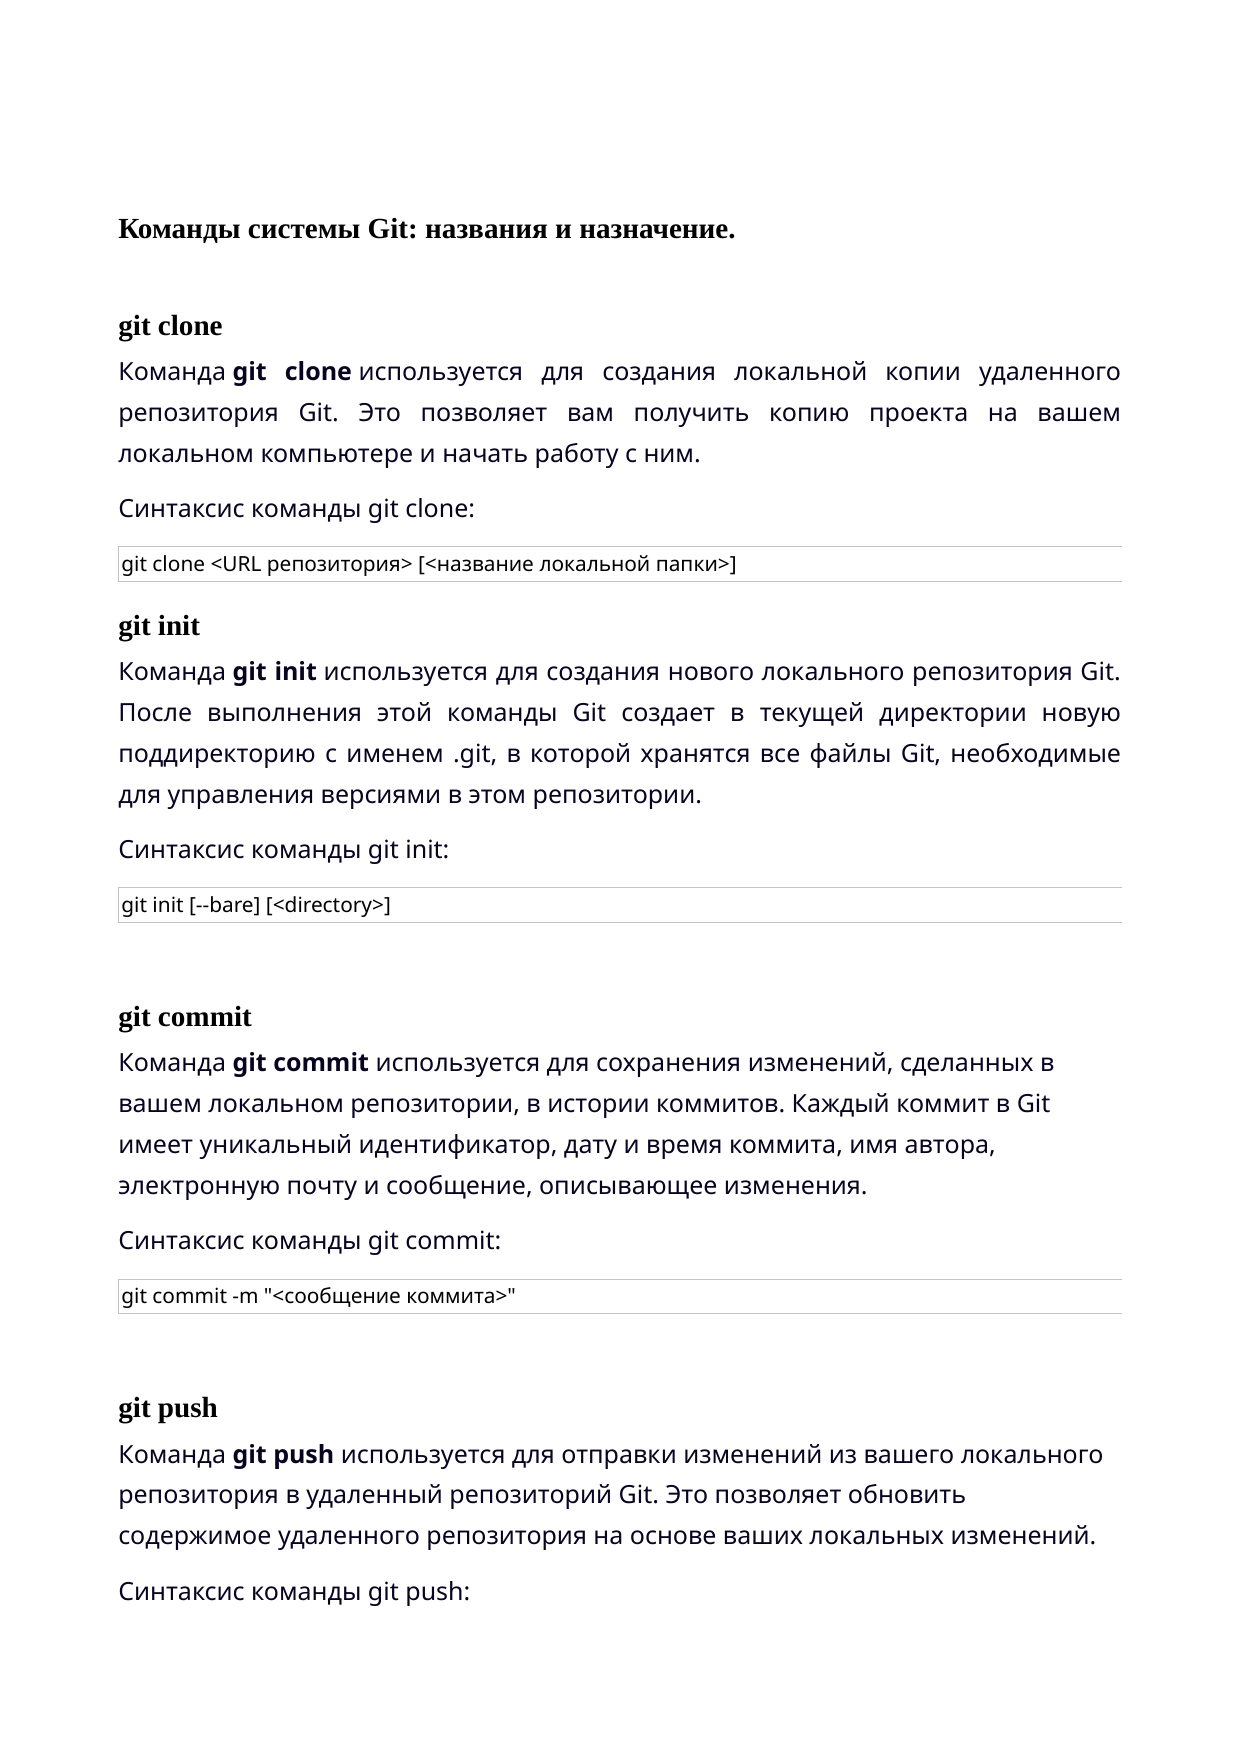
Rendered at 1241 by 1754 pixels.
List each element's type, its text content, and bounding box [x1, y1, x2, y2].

list Команды системы Git: названия и назначение. [118, 212, 1122, 245]
text Синтаксис команды git init: [118, 832, 1122, 866]
subtitle git init [118, 608, 1122, 641]
text Команда git init используется для создания нового локального репозитория Git. После выполнения этой команды Git создает в текущей директории новую поддиректорию с именем .git, в которой хранятся все файлы Git, необходимые для управления версиями в этом репозитории. [118, 654, 1122, 811]
text Синтаксис команды git clone: [118, 491, 1122, 525]
text git init [--bare] [<directory>] [119, 888, 1122, 922]
text git commit -m "<сообщение коммита>" [119, 1280, 1122, 1313]
text Команда git clone используется для создания локальной копии удаленного репозитория Git. Это позволяет вам получить копию проекта на вашем локальном компьютере и начать работу с ним. [118, 354, 1122, 469]
text Синтаксис команды git commit: [118, 1223, 1122, 1257]
text Синтаксис команды git push: [118, 1573, 1122, 1607]
subtitle git commit [118, 999, 1122, 1033]
text Команда git push используется для отправки изменений из вашего локального репозитория в удаленный репозиторий Git. Это позволяет обновить содержимое удаленного репозитория на основе ваших локальных изменений. [118, 1436, 1122, 1552]
subtitle git clone [118, 308, 1122, 341]
text git clone <URL репозитория> [<название локальной папки>] [119, 547, 1122, 581]
subtitle git push [118, 1390, 1122, 1424]
text Команда git commit используется для сохранения изменений, сделанных в вашем локальном репозитории, в истории коммитов. Каждый коммит в Git имеет уникальный идентификатор, дату и время коммита, имя автора, электронную почту и сообщение, описывающее изменения. [118, 1045, 1122, 1202]
